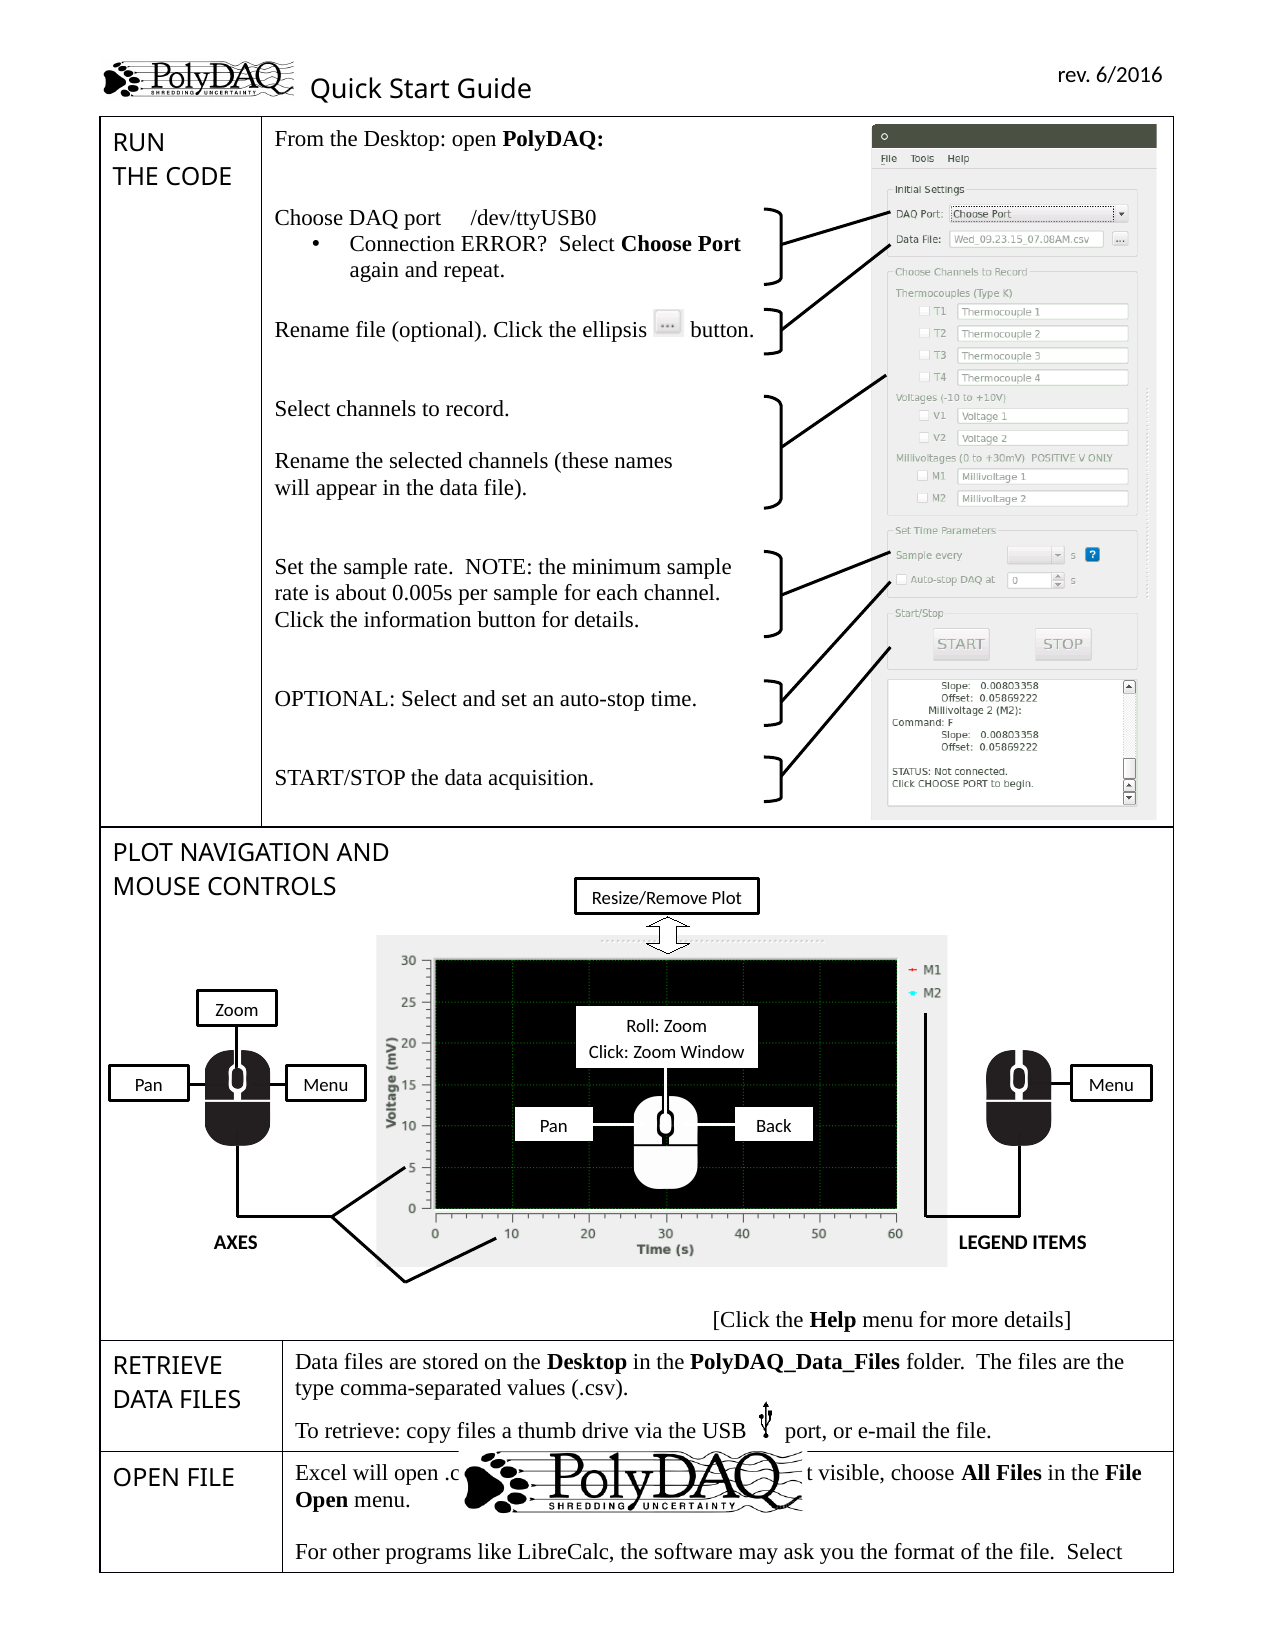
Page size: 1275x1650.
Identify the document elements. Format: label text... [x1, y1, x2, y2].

table_cell Excel will open .csv files automatically. If the file is not visible, choose All Files in the File Open menu. For other programs like LibreCalc, the software may ask you the format of the file. Select [283, 1452, 1173, 1572]
picture [100, 58, 297, 100]
table_cell From the Desktop: open PolyDAQ: Choose DAQ port  /dev/ttyUSB0 Connection ERROR? Select Choose Port again and repeat. Rename file (optional). Click the ellipsis button. Select channels to record. Rename the selected channels (these names will appear in the data file). Set the sample rate. NOTE: the minimum sample rate is about 0.005s per sample for each channel. Click the information button for details. OPTIONAL: Select and set an auto-stop time. START/STOP the data acquisition. [262, 117, 1173, 826]
picture [376, 1096, 948, 1267]
table_cell Data files are stored on the Desktop in the PolyDAQ_Data_Files folder. The files are the type comma-separated values (.csv). To retrieve: copy files a thumb drive via the USBport, or e-mail the file. [283, 1341, 1173, 1451]
picture [205, 1050, 271, 1146]
picture [986, 1050, 1052, 1146]
picture [747, 1400, 784, 1438]
picture [376, 1260, 384, 1267]
picture [653, 309, 673, 321]
picture [458, 1445, 808, 1519]
picture [927, 1142, 948, 1215]
table_cell RETRIEVE DATA FILES [101, 1341, 282, 1451]
table_cell PLOT NAVIGATION AND MOUSE CONTROLS [Click the Help menu for more details] [101, 828, 1173, 1339]
table_cell OPEN FILE [101, 1452, 282, 1572]
table_cell RUN THE CODE [101, 117, 261, 826]
